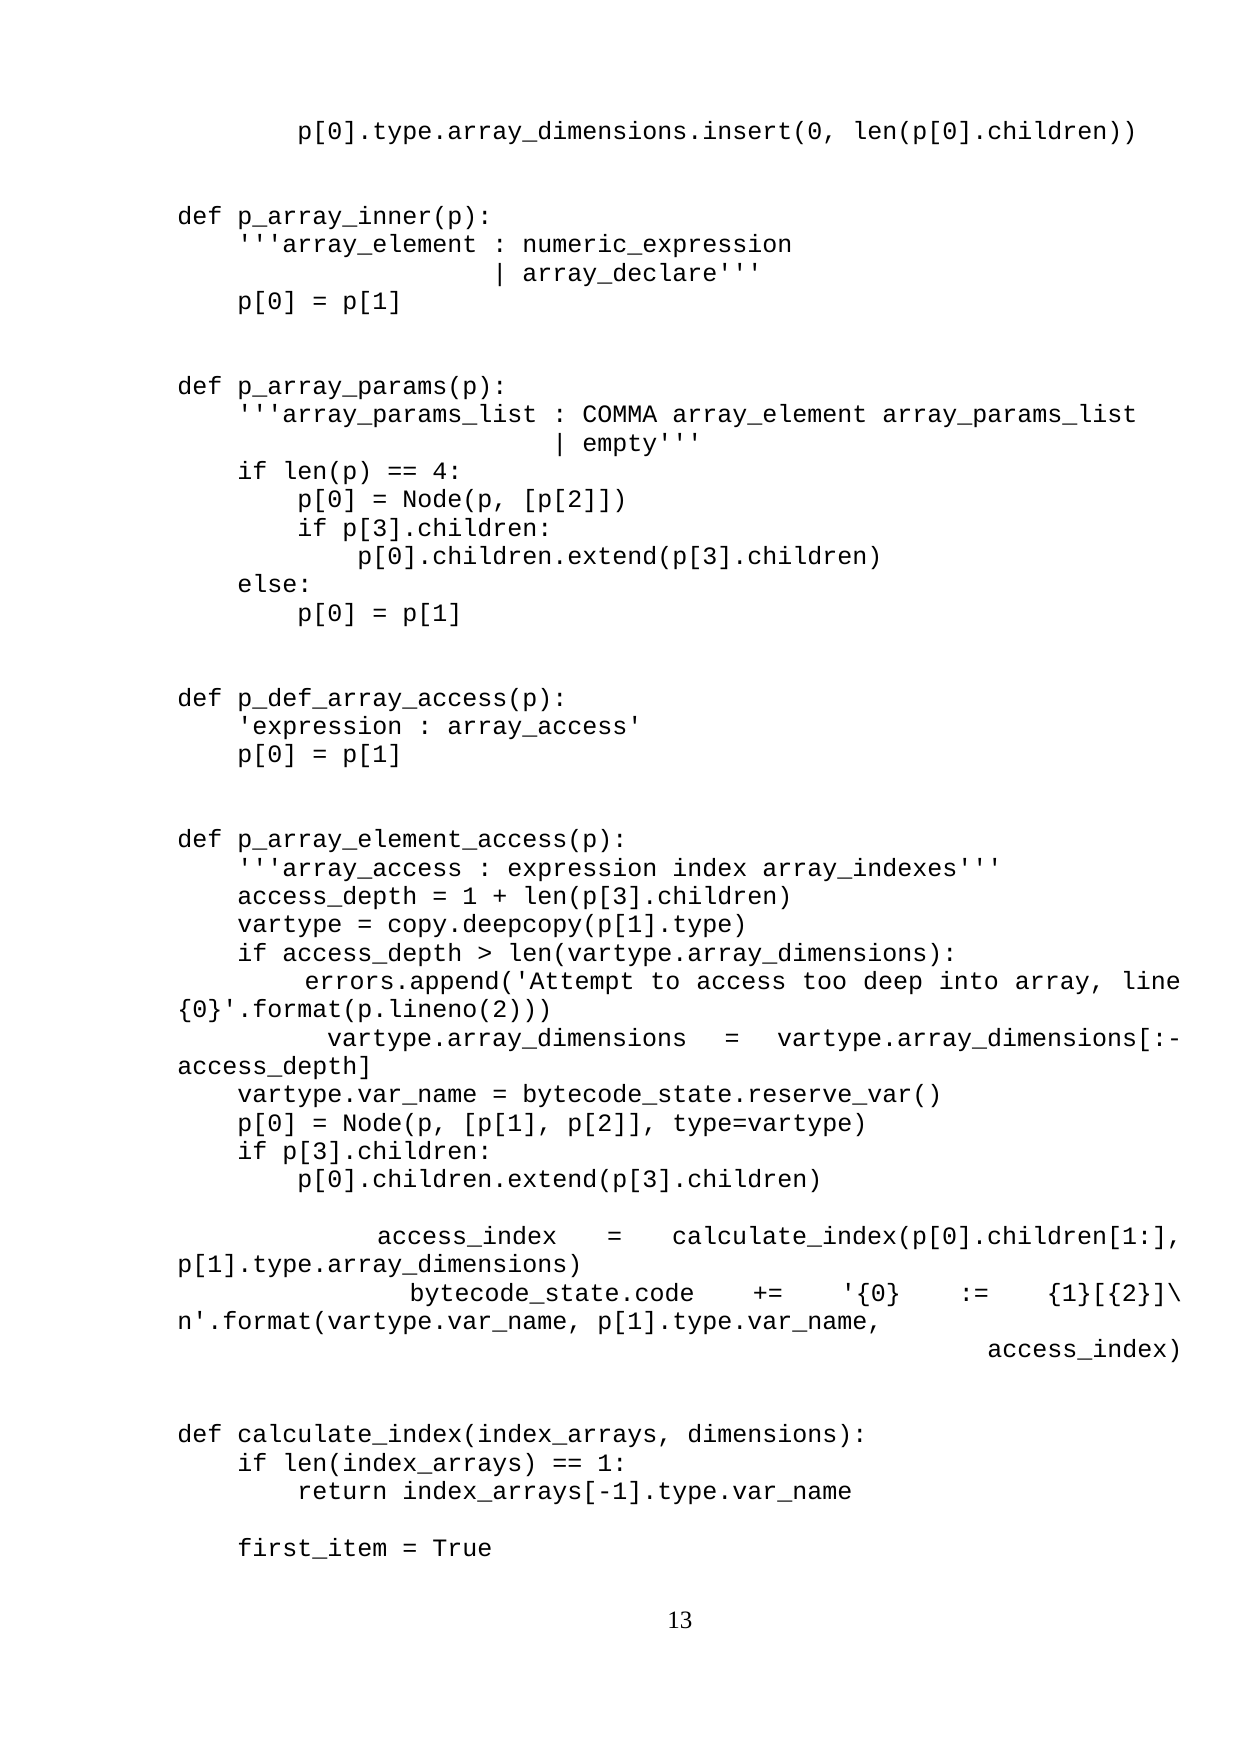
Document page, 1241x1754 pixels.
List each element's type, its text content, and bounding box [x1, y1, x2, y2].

text if access_depth > len(vartype.array_dimensions): [177, 940, 1182, 968]
text errors.append('Attempt to access too deep into array, line {0}'.format(p.lineno(2))) [177, 968, 1182, 1025]
text def p_array_element_access(p): [177, 827, 1182, 855]
text if p[3].children: [177, 1138, 1182, 1167]
text '''array_access : expression index array_indexes''' [177, 855, 1182, 883]
text | array_declare''' [177, 260, 1182, 288]
text p[0].type.array_dimensions.insert(0, len(p[0].children)) [177, 118, 1182, 147]
text access_depth = 1 + len(p[3].children) [177, 883, 1182, 912]
text if len(index_arrays) == 1: [177, 1450, 1182, 1478]
text if len(p) == 4: [177, 458, 1182, 487]
text '''array_params_list : COMMA array_element array_params_list [177, 402, 1182, 430]
text if p[3].children: [177, 515, 1182, 543]
text p[0] = p[1] [177, 600, 1182, 628]
text p[0].children.extend(p[3].children) [177, 1167, 1182, 1195]
text bytecode_state.code += '{0} := {1}[{2}]\n'.format(vartype.var_name, p[1].type.var_name, [177, 1280, 1182, 1337]
text p[0] = p[1] [177, 742, 1182, 770]
text vartype.array_dimensions = vartype.array_dimensions[:-access_depth] [177, 1025, 1182, 1082]
text else: [177, 572, 1182, 600]
text p[0] = Node(p, [p[1], p[2]], type=vartype) [177, 1110, 1182, 1138]
text def p_array_inner(p): [177, 203, 1182, 232]
text return index_arrays[-1].type.var_name [177, 1478, 1182, 1507]
text vartype.var_name = bytecode_state.reserve_var() [177, 1082, 1182, 1110]
text def calculate_index(index_arrays, dimensions): [177, 1422, 1182, 1450]
text first_item = True [177, 1535, 1182, 1563]
text def p_array_params(p): [177, 373, 1182, 402]
text vartype = copy.deepcopy(p[1].type) [177, 912, 1182, 940]
text 'expression : array_access' [177, 713, 1182, 742]
text '''array_element : numeric_expression [177, 232, 1182, 260]
text def p_def_array_access(p): [177, 685, 1182, 713]
text | empty''' [177, 430, 1182, 458]
text p[0] = Node(p, [p[2]]) [177, 487, 1182, 515]
text p[0].children.extend(p[3].children) [177, 543, 1182, 572]
text access_index = calculate_index(p[0].children[1:], p[1].type.array_dimensions) [177, 1223, 1182, 1280]
text p[0] = p[1] [177, 288, 1182, 317]
text access_index) [177, 1337, 1182, 1365]
